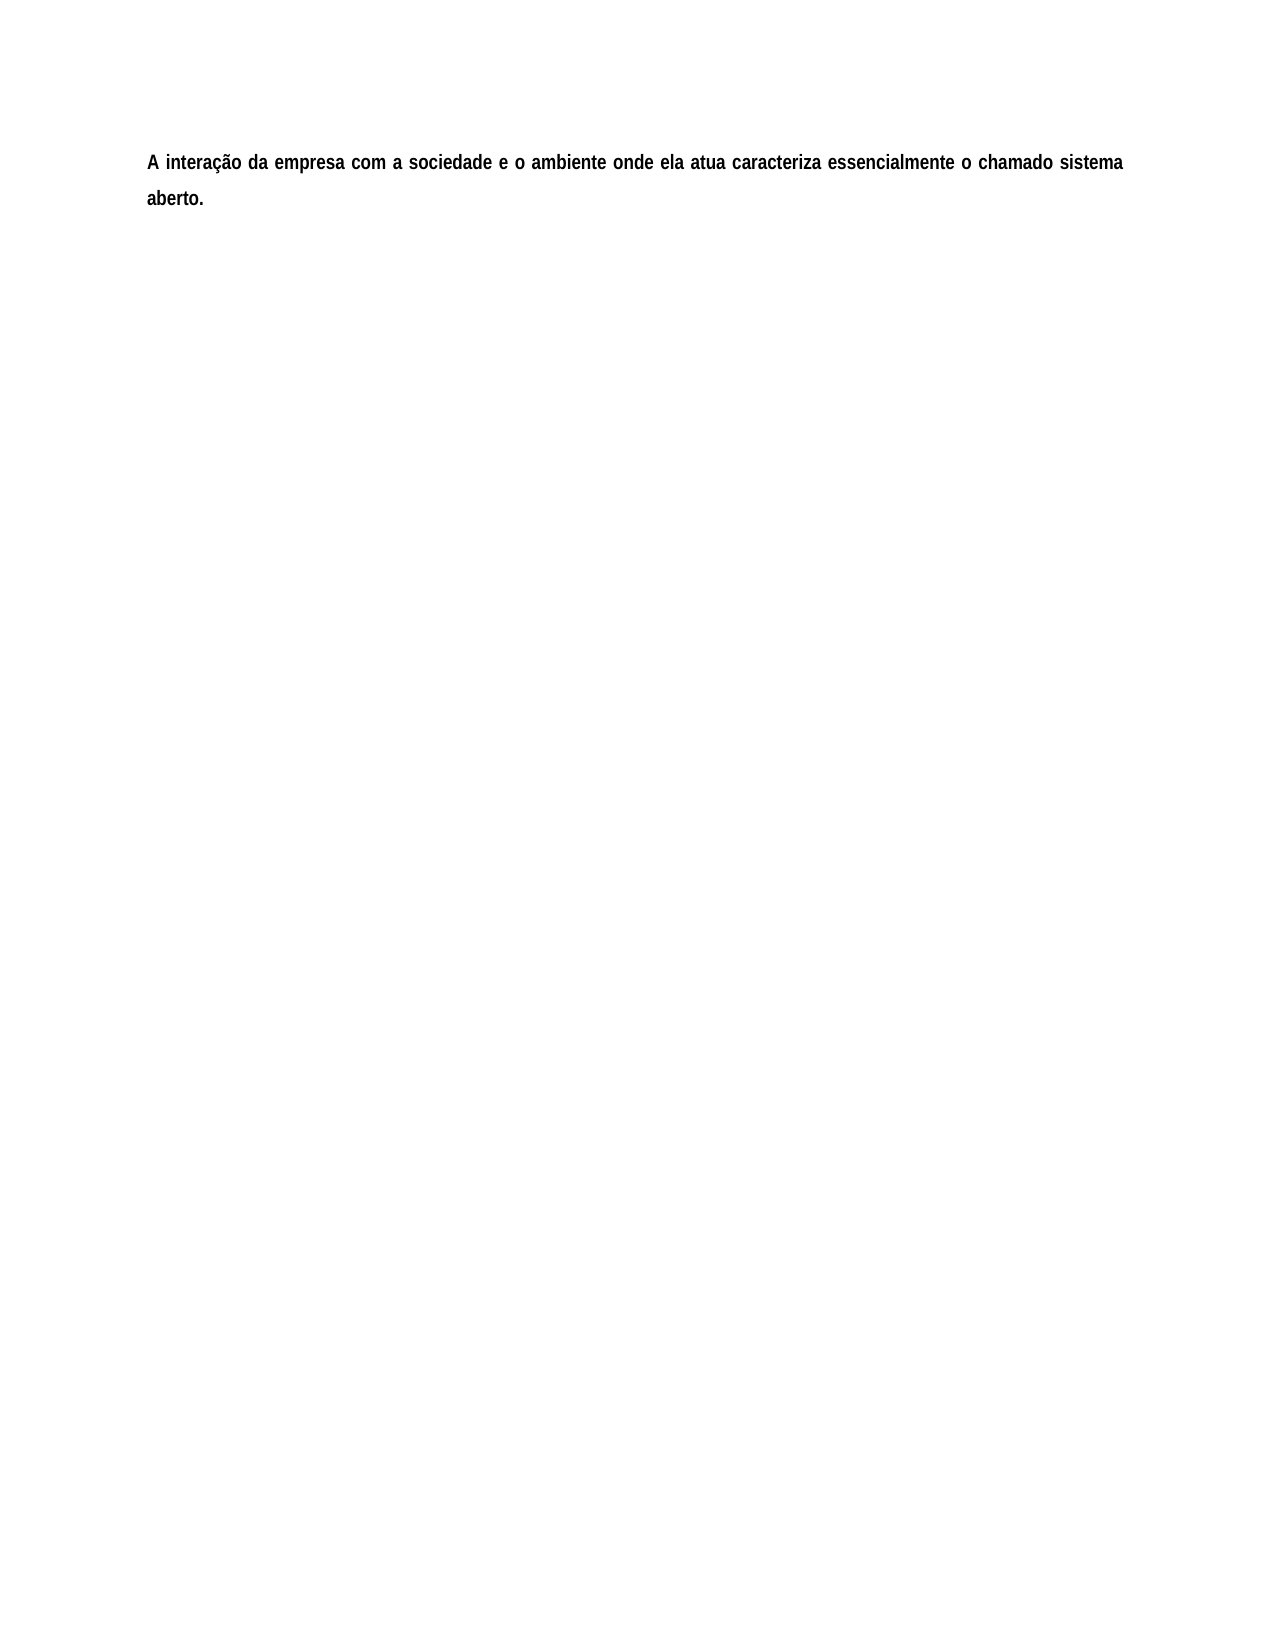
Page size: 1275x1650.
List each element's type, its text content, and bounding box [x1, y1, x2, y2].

subtitle A interação da empresa com a sociedade e o ambiente onde ela atua caracteriza essencialmente o chamado sistema aberto. [147, 150, 1125, 210]
